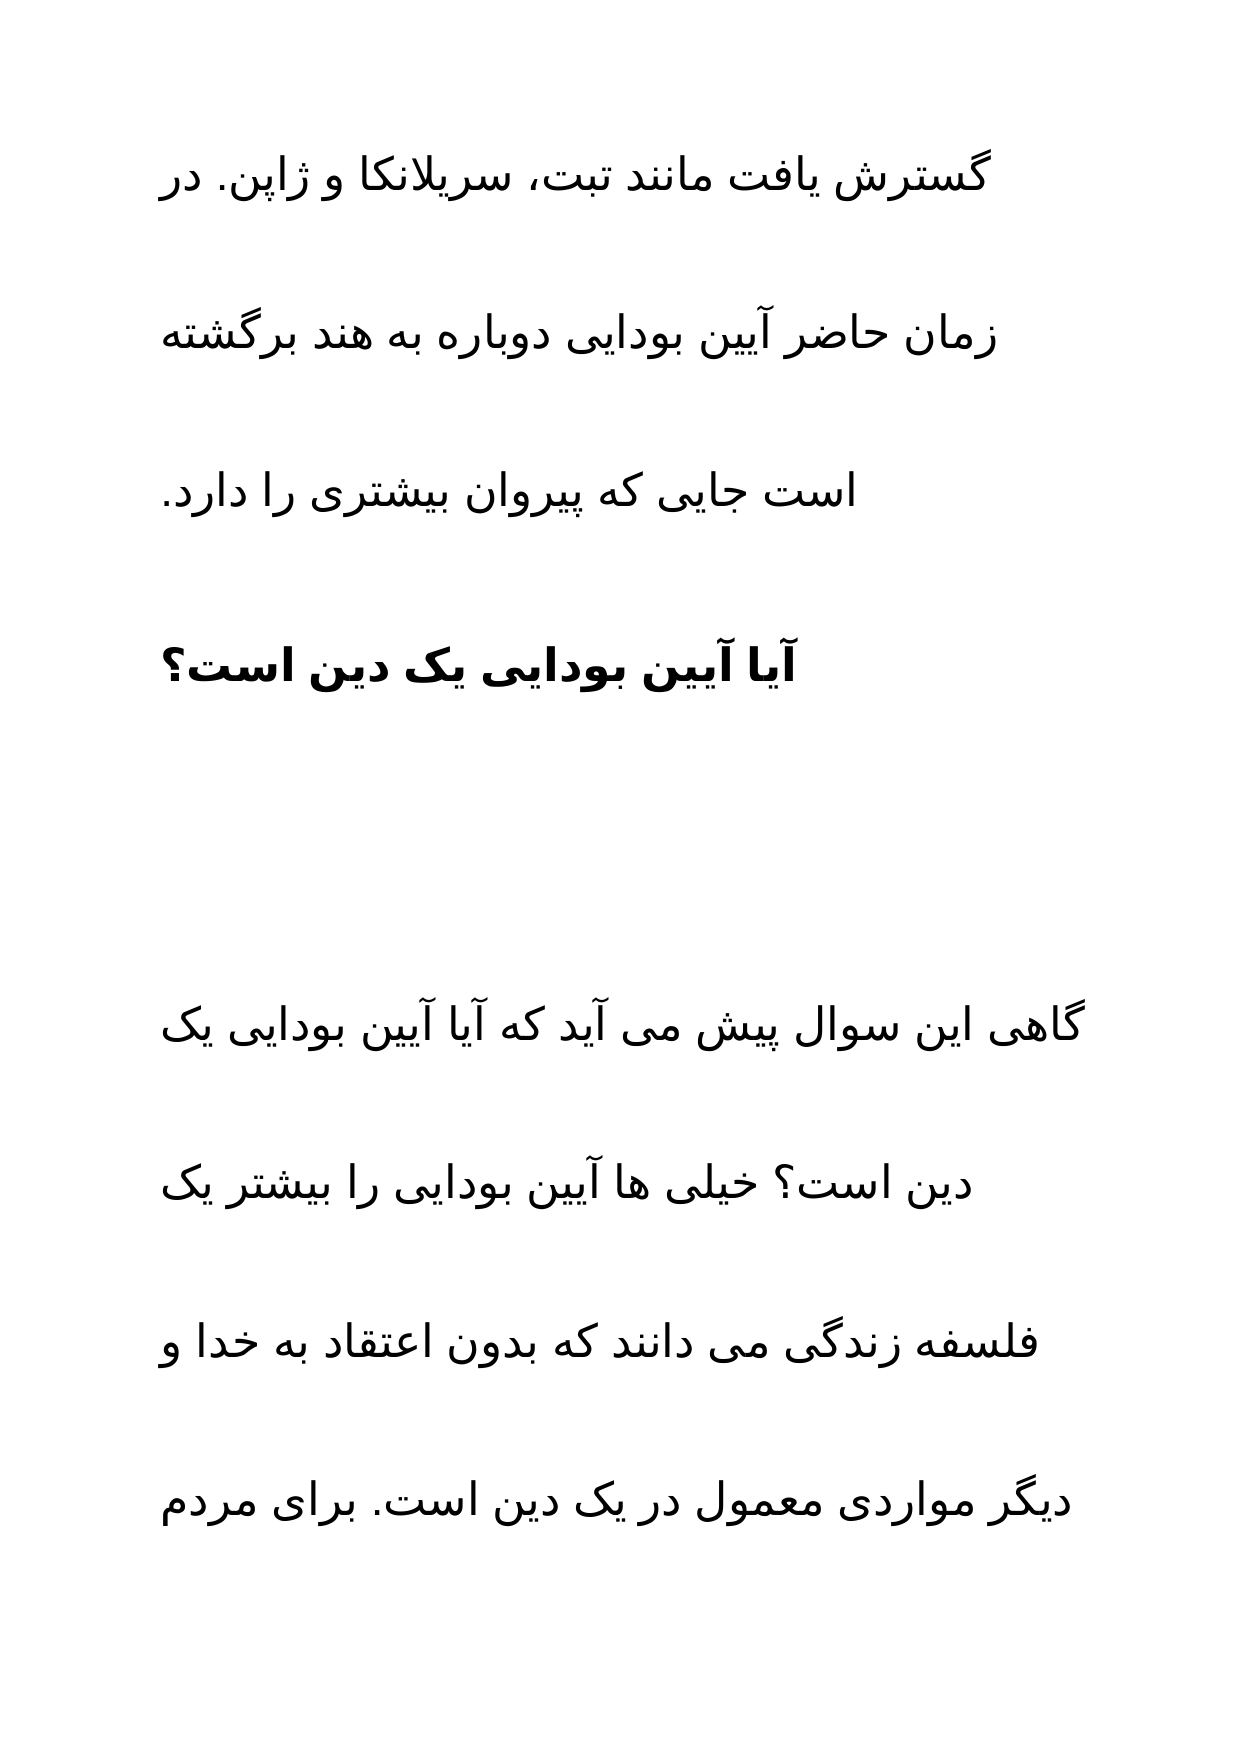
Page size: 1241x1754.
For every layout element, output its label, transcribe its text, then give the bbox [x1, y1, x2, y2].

list آیین بودایی در هند بوجود آمد جایی که آیین هندو گسترش یافت. شباهتهای بین این دو آیین بسیار زیاد است. به همین دلیل در هند آیین بودایی یک دین مجزا شناخته نشد. اما درعوض آیین بودایی توسعه یافت و به مناطق دیگر گسترش یافت مانند تبت، سریلانکا و ژاپن. در زمان حاضر آیین بودایی دوباره به هند برگشته است جایی که پیروان بیشتری را دارد. [148, 148, 1018, 517]
list آیا آیین بودایی یک دین است؟ [148, 639, 1018, 691]
text گاهی این سوال پیش می آید که آیا آیین بودایی یک دین است؟ خیلی ها آیین بودایی را بیشتر یک فلسفه زندگی می دانند که بدون اعتقاد به خدا و دیگر مواردی معمول در یک دین است. برای مردم [148, 998, 1093, 1525]
